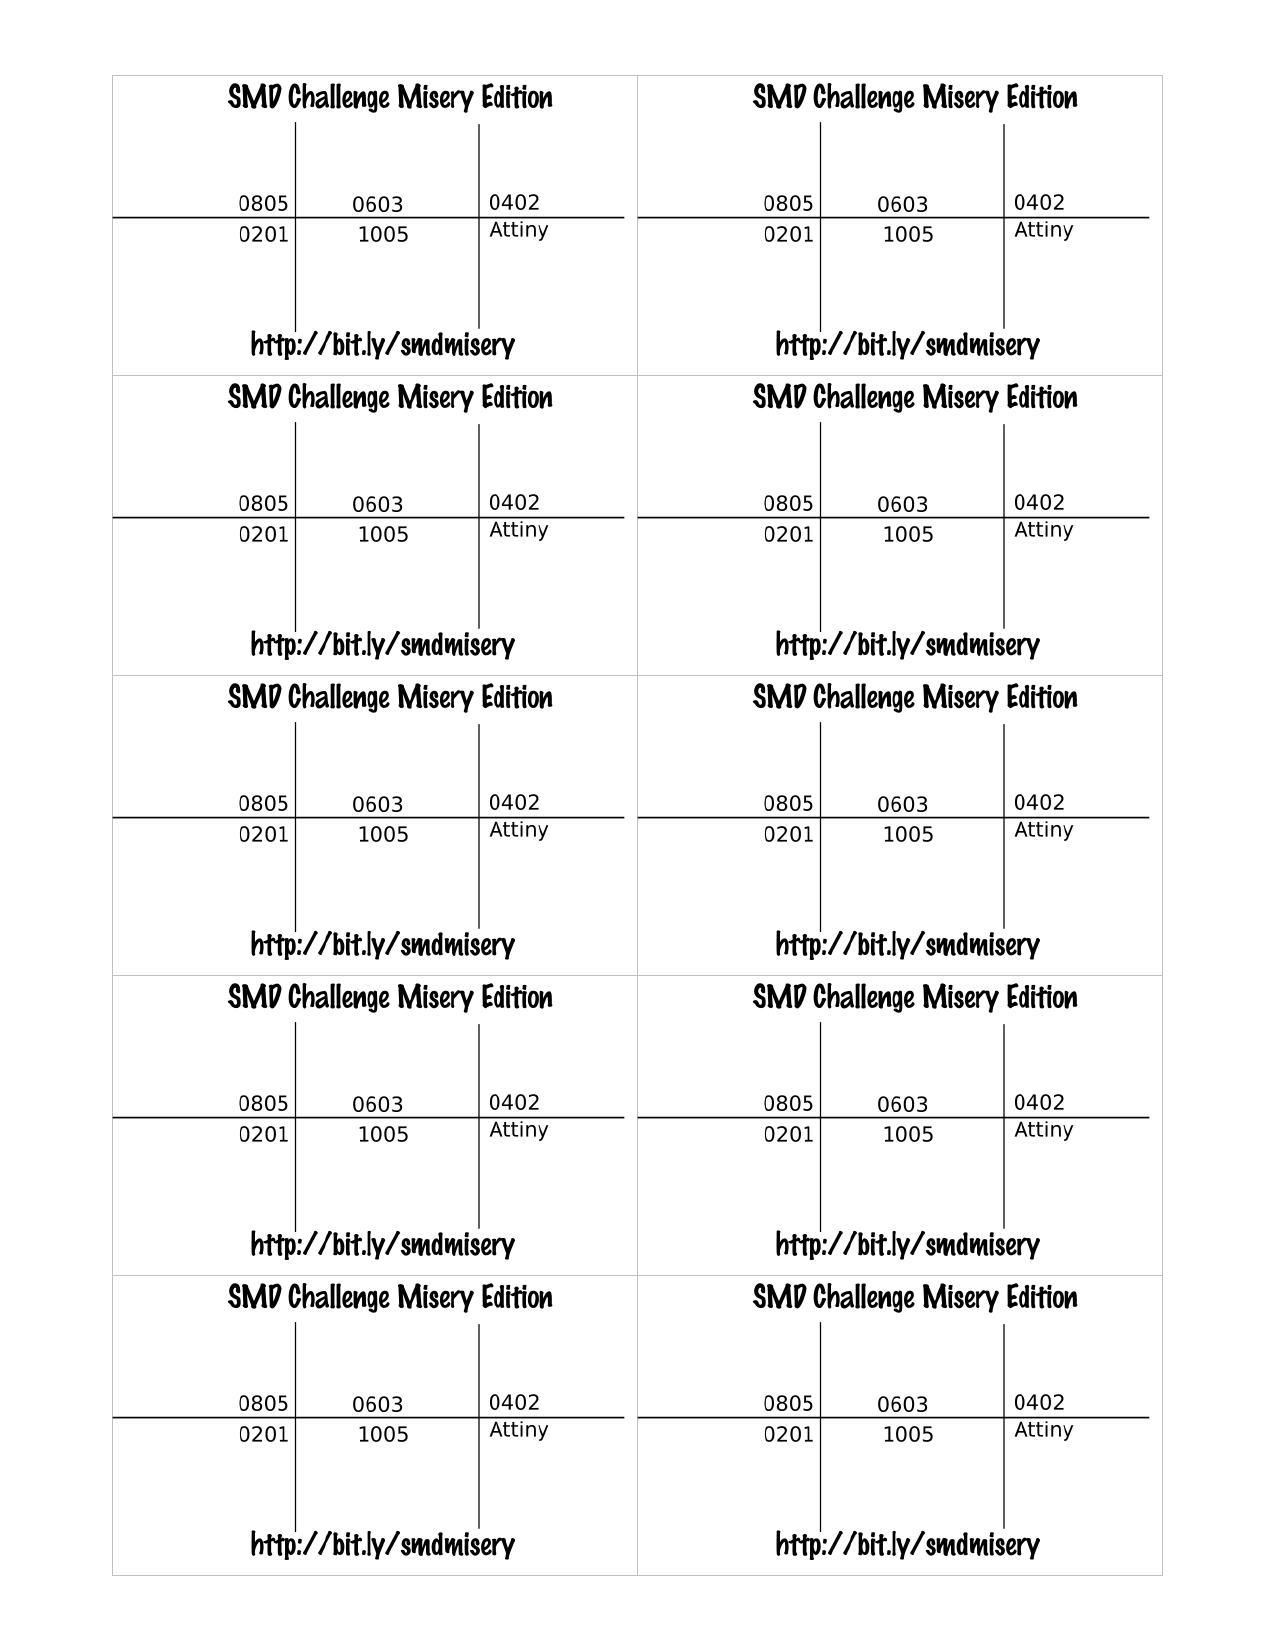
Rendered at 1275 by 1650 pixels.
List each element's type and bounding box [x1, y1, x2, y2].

table_header [114, 76, 637, 375]
picture [637, 1283, 1150, 1560]
picture [637, 683, 1150, 960]
picture [637, 83, 1150, 360]
picture [112, 983, 625, 1260]
table_cell [639, 676, 1162, 975]
table_cell [114, 376, 637, 675]
picture [112, 83, 625, 360]
table_cell [639, 1276, 1162, 1575]
table_cell [639, 376, 1162, 675]
picture [637, 383, 1150, 660]
table_header [639, 76, 1162, 375]
table_cell [114, 1276, 637, 1575]
picture [112, 383, 625, 660]
picture [112, 1283, 625, 1560]
table_cell [114, 676, 637, 975]
picture [112, 683, 625, 960]
table_cell [114, 976, 637, 1275]
table_cell [639, 976, 1162, 1275]
picture [637, 983, 1150, 1260]
